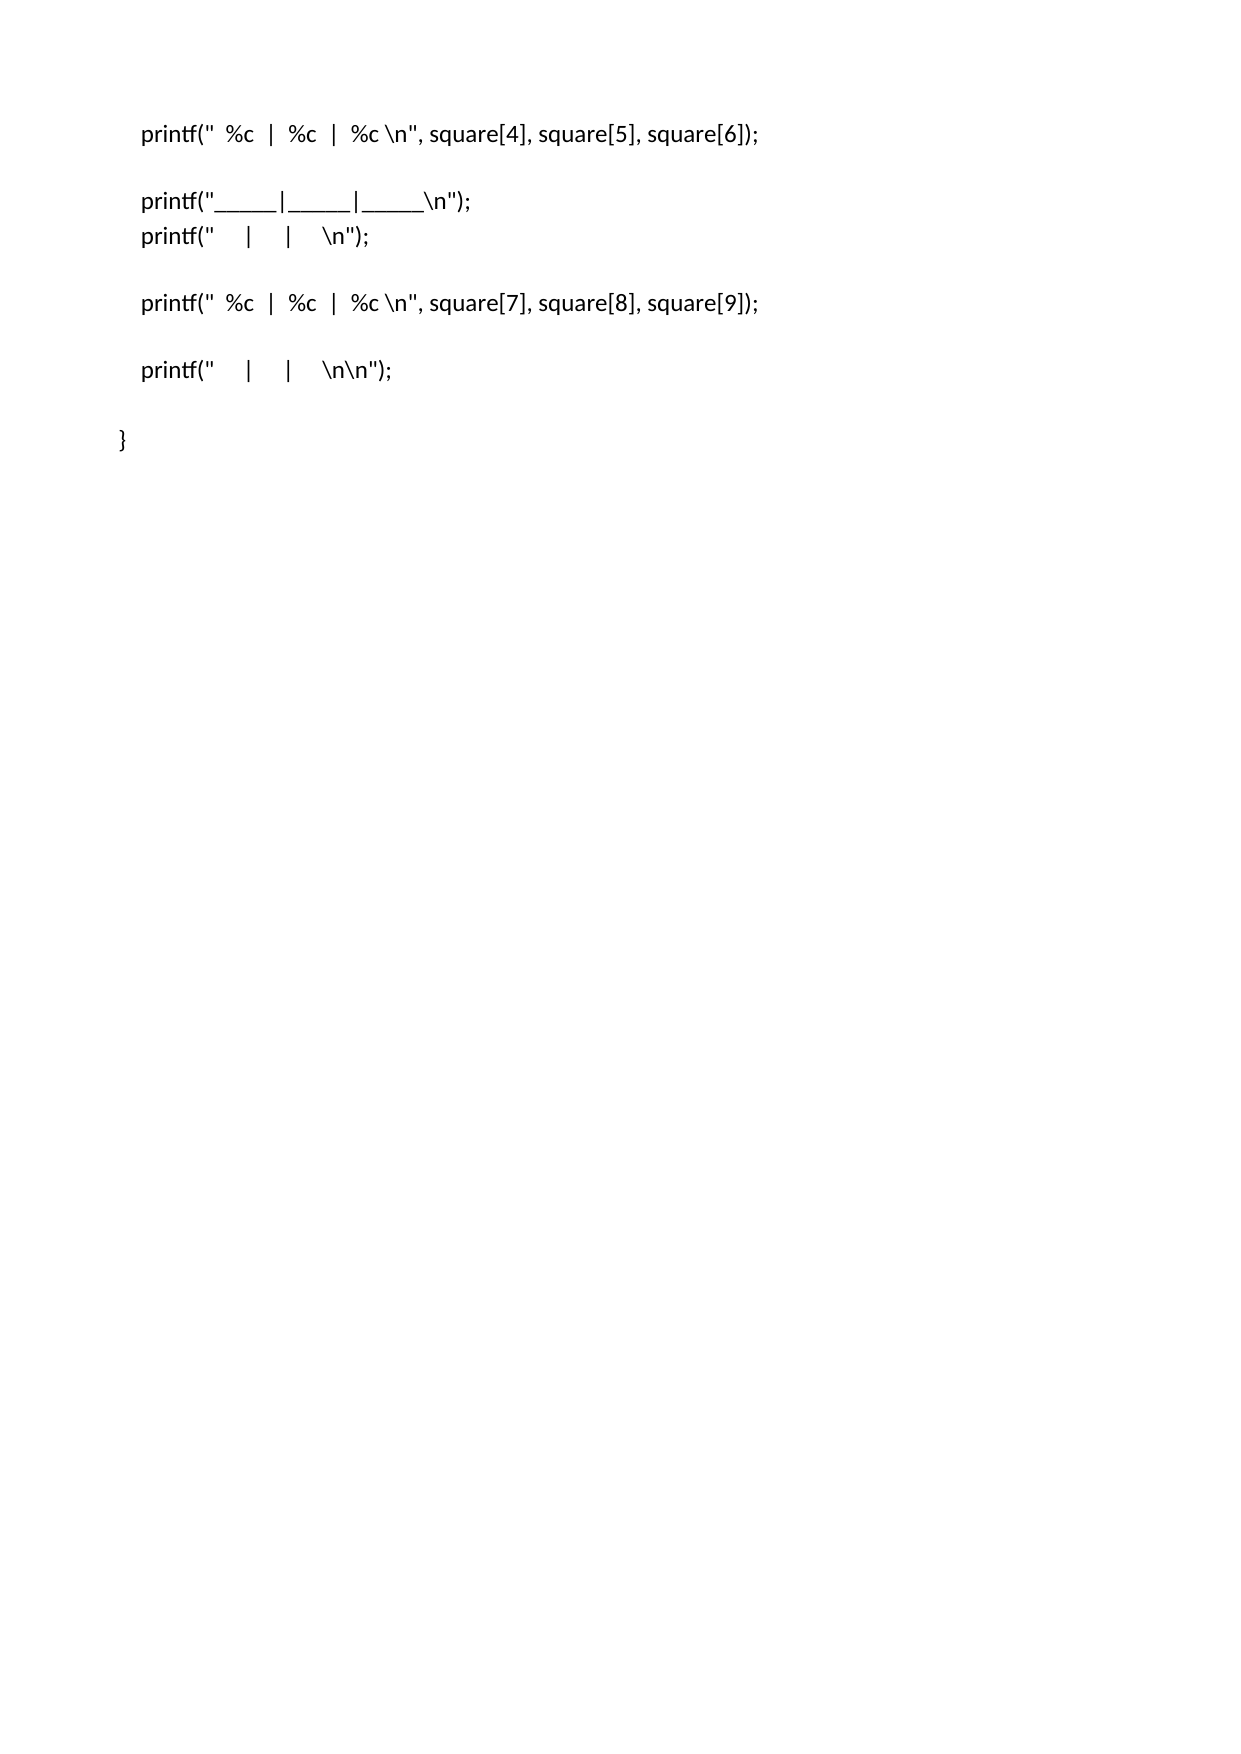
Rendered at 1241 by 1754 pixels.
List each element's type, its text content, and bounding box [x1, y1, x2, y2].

text printf("_____|_____|_____\n"); [118, 185, 1122, 216]
text printf(" %c | %c | %c \n", square[7], square[8], square[9]); [118, 287, 1122, 318]
text printf(" %c | %c | %c \n", square[4], square[5], square[6]); [118, 118, 1122, 149]
text } [118, 425, 1122, 455]
text printf(" | | \n"); [118, 220, 1122, 251]
text printf(" | | \n\n"); [118, 355, 1122, 385]
